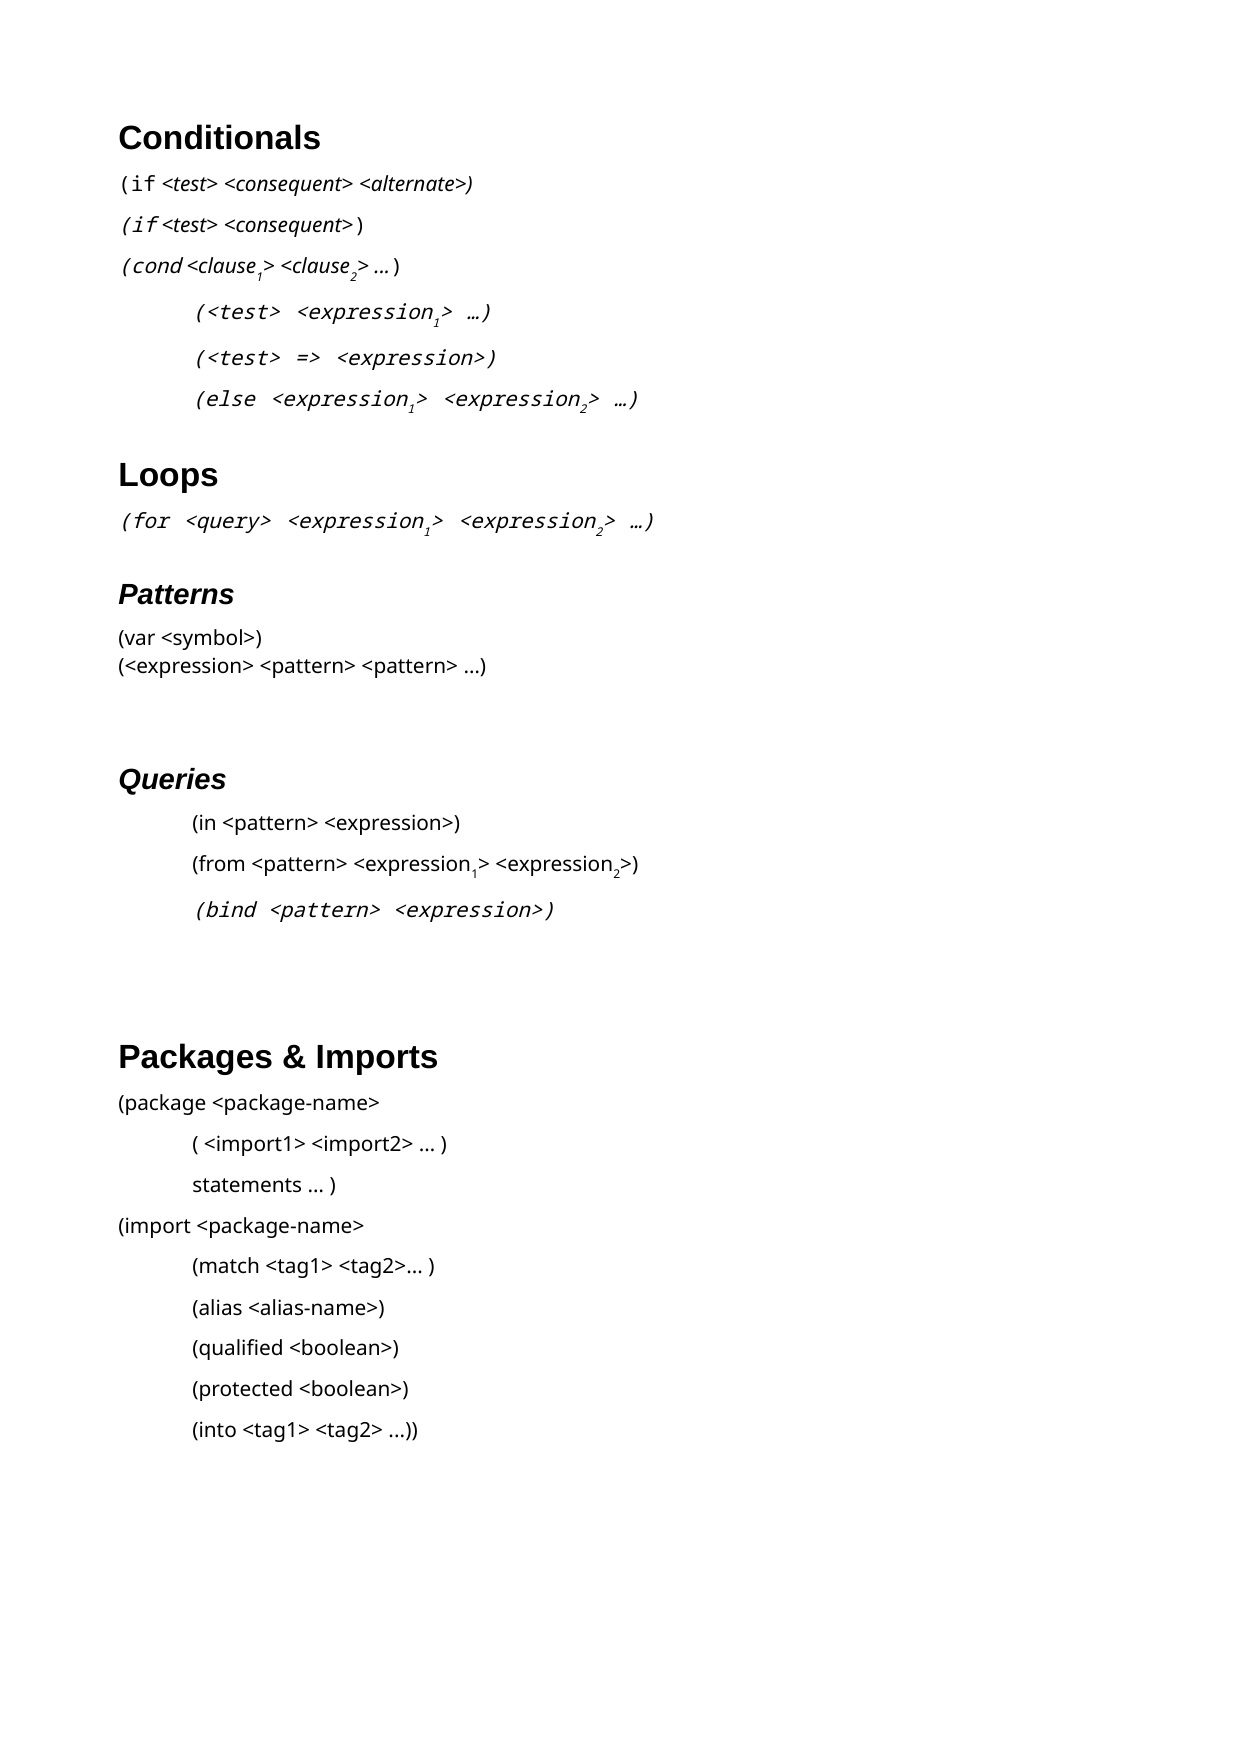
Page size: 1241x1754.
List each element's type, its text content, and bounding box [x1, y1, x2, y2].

text (in <pattern> <expression>) [118, 808, 1122, 836]
text (cond <clause1> <clause2> ...) [118, 251, 1122, 284]
text (match <tag1> <tag2>... ) [118, 1252, 1122, 1280]
text (var <symbol>) [118, 623, 1122, 651]
text (if <test> <consequent> <alternate>) [118, 169, 1122, 198]
text (<test> => <expression>) [118, 343, 1122, 371]
subtitle Packages & Imports [118, 1037, 1122, 1075]
text statements … ) [118, 1170, 1122, 1198]
text (from <pattern> <expression1> <expression2>) [118, 849, 1122, 882]
subtitle Loops [118, 455, 1122, 493]
text (alias <alias-name>) [118, 1293, 1122, 1321]
text (package <package-name> [118, 1088, 1122, 1116]
text (protected <boolean>) [118, 1374, 1122, 1403]
text (into <tag1> <tag2> ...)) [118, 1415, 1122, 1444]
subtitle Conditionals [118, 118, 1122, 157]
subtitle Patterns [118, 577, 1122, 611]
text (<test> <expression1> …) [118, 297, 1122, 331]
text (for <query> <expression1> <expression2> …) [118, 506, 1122, 539]
text (else <expression1> <expression2> …) [118, 384, 1122, 417]
subtitle Queries [118, 762, 1122, 795]
text (qualified <boolean>) [118, 1333, 1122, 1362]
text (import <package-name> [118, 1211, 1122, 1239]
text (<expression> <pattern> <pattern> …) [118, 651, 1122, 680]
text (if <test> <consequent>) [118, 210, 1122, 239]
text (bind <pattern> <expression>) [118, 895, 1122, 923]
text ( <import1> <import2> … ) [118, 1129, 1122, 1157]
